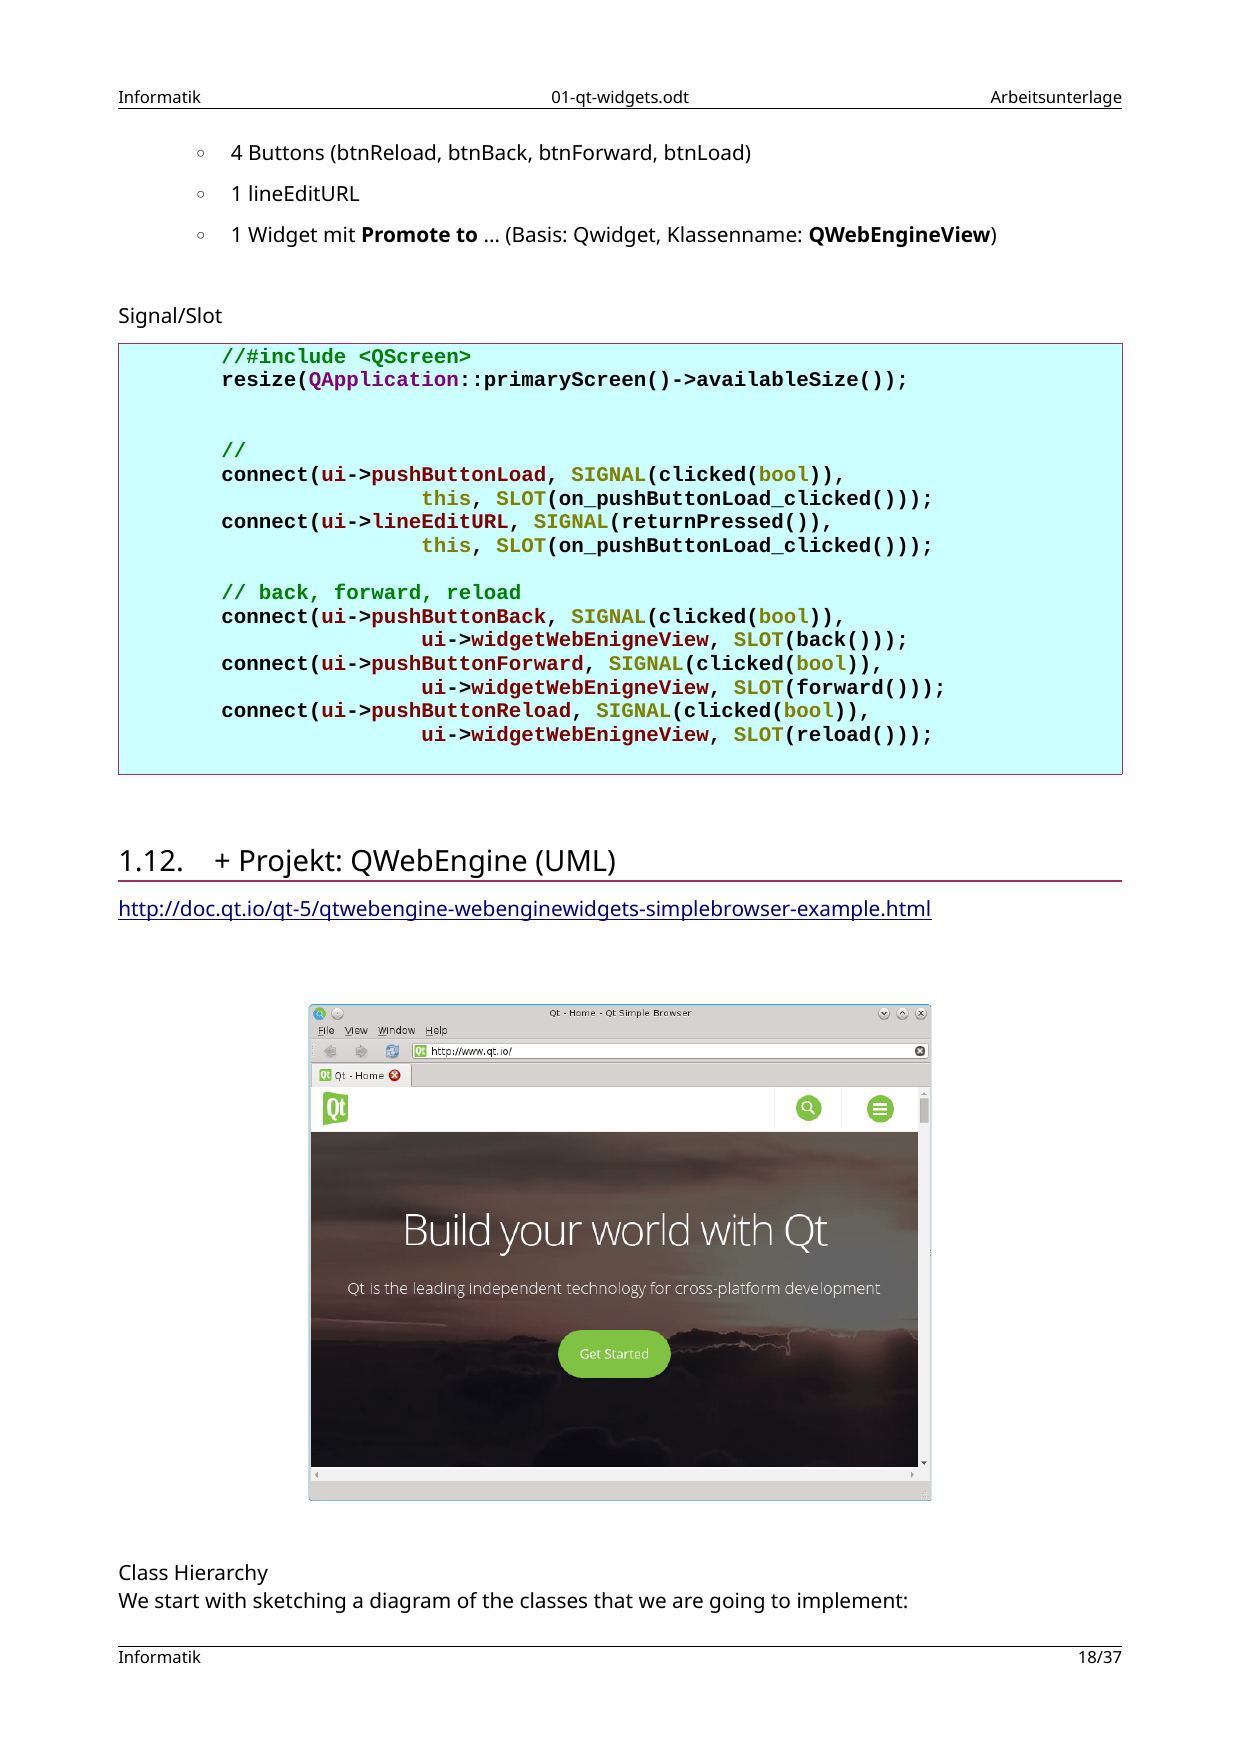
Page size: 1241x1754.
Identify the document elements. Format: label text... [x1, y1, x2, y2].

text // [119, 437, 1122, 461]
text Signal/Slot [118, 302, 1122, 330]
text connect(ui->lineEditURL, SIGNAL(returnPressed()), [119, 508, 1122, 532]
text http://doc.qt.io/qt-5/qtwebengine-webenginewidgets-simplebrowser-example.html [118, 894, 1122, 923]
text connect(ui->pushButtonForward, SIGNAL(clicked(bool)), [119, 650, 1122, 674]
text We start with sketching a diagram of the classes that we are going to implement: [118, 1586, 1122, 1615]
text resize(QApplication::primaryScreen()->availableSize()); [119, 366, 1122, 390]
text Class Hierarchy [118, 1558, 1122, 1586]
text ui->widgetWebEnigneView, SLOT(back())); [119, 626, 1122, 650]
list 1 lineEditURL [193, 179, 1122, 207]
text ui->widgetWebEnigneView, SLOT(forward())); [119, 674, 1122, 697]
text connect(ui->pushButtonReload, SIGNAL(clicked(bool)), [119, 697, 1122, 721]
text // back, forward, reload [119, 579, 1122, 603]
picture [308, 1004, 932, 1501]
text connect(ui->pushButtonLoad, SIGNAL(clicked(bool)), [119, 461, 1122, 484]
list 4 Buttons (btnReload, btnBack, btnForward, btnLoad) [193, 138, 1122, 166]
text //#include <QScreen> [119, 344, 1122, 366]
list 1 Widget mit Promote to … (Basis: Qwidget, Klassenname: QWebEngineView) [193, 220, 1122, 248]
subtitle + Projekt: QWebEngine (UML) [118, 840, 1122, 880]
text connect(ui->pushButtonBack, SIGNAL(clicked(bool)), [119, 603, 1122, 626]
text this, SLOT(on_pushButtonLoad_clicked())); [119, 532, 1122, 555]
text this, SLOT(on_pushButtonLoad_clicked())); [119, 484, 1122, 508]
text ui->widgetWebEnigneView, SLOT(reload())); [119, 721, 1122, 744]
